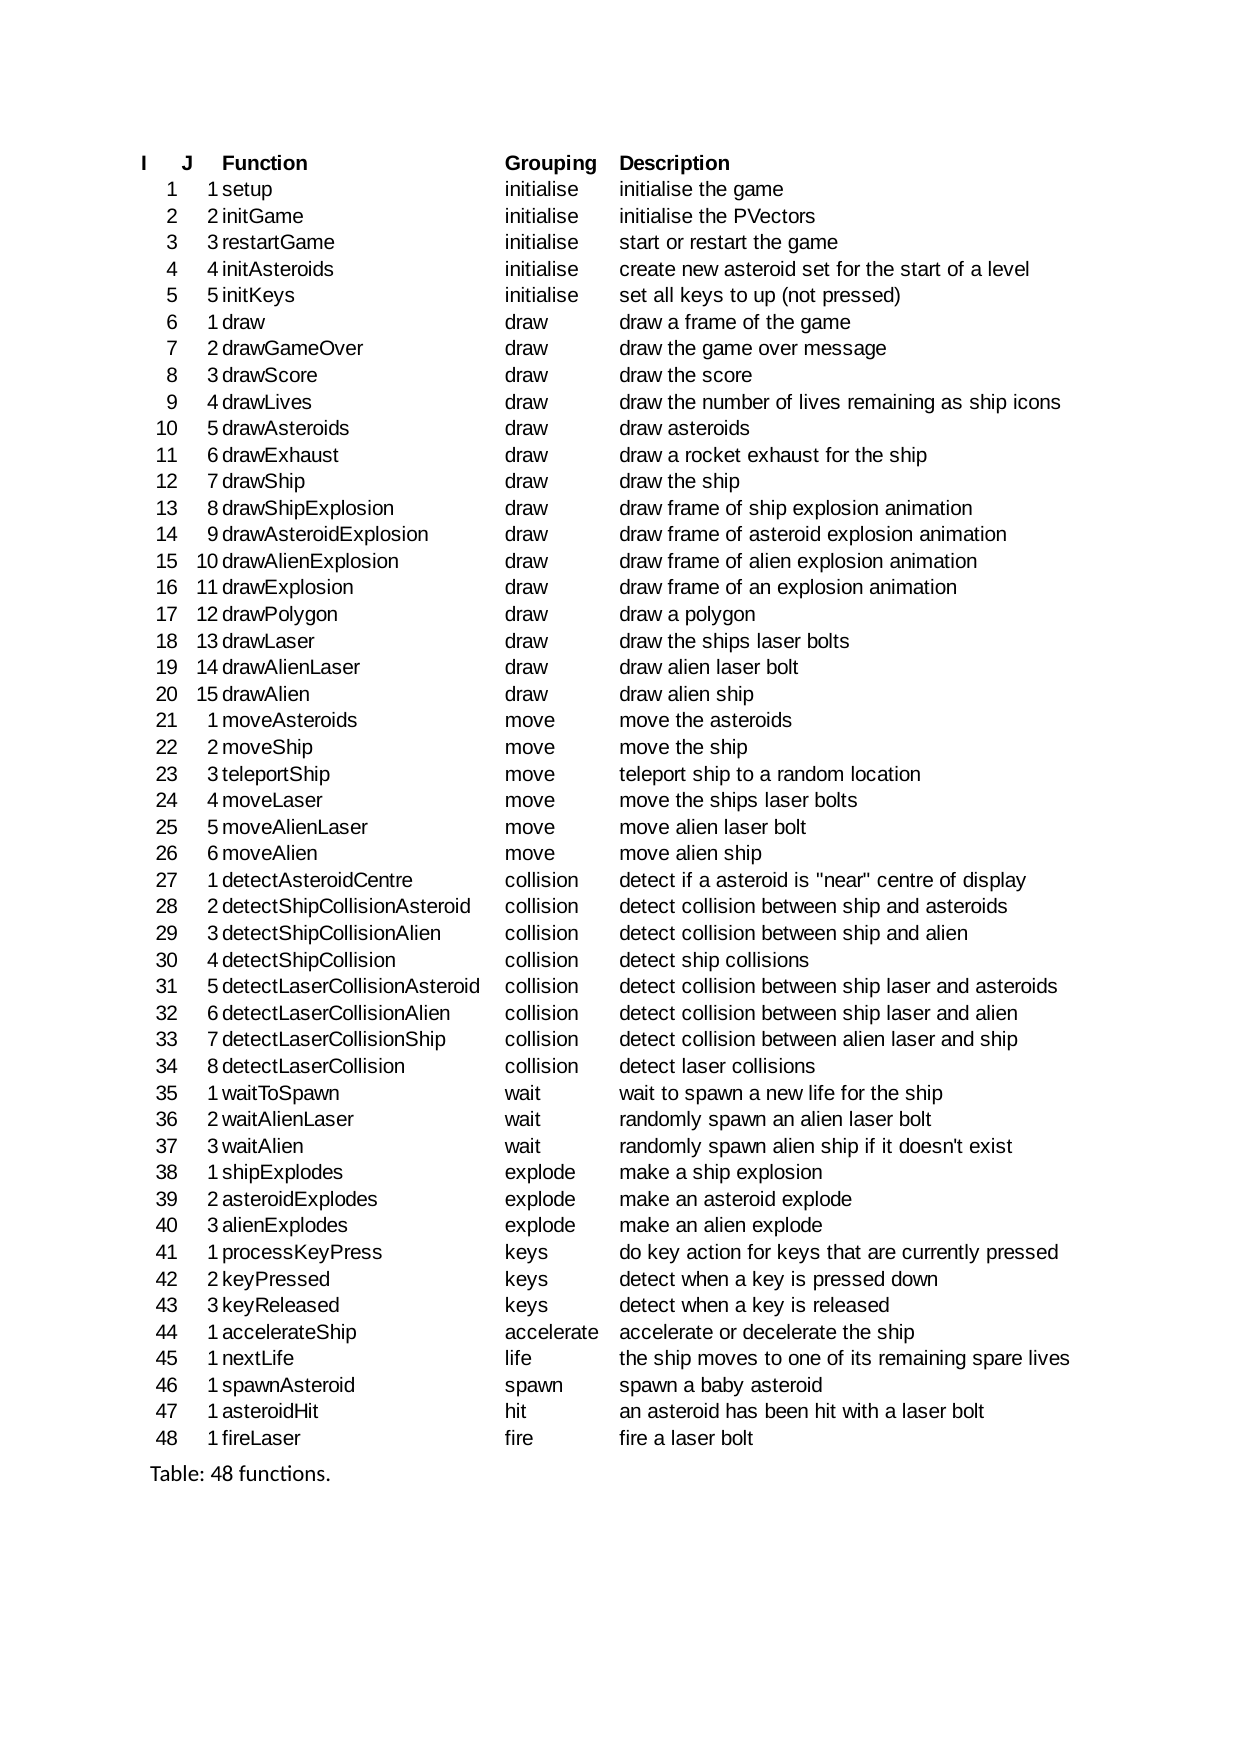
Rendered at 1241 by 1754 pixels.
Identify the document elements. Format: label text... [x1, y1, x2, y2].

text Table: 48 functions. [150, 150, 1090, 1487]
